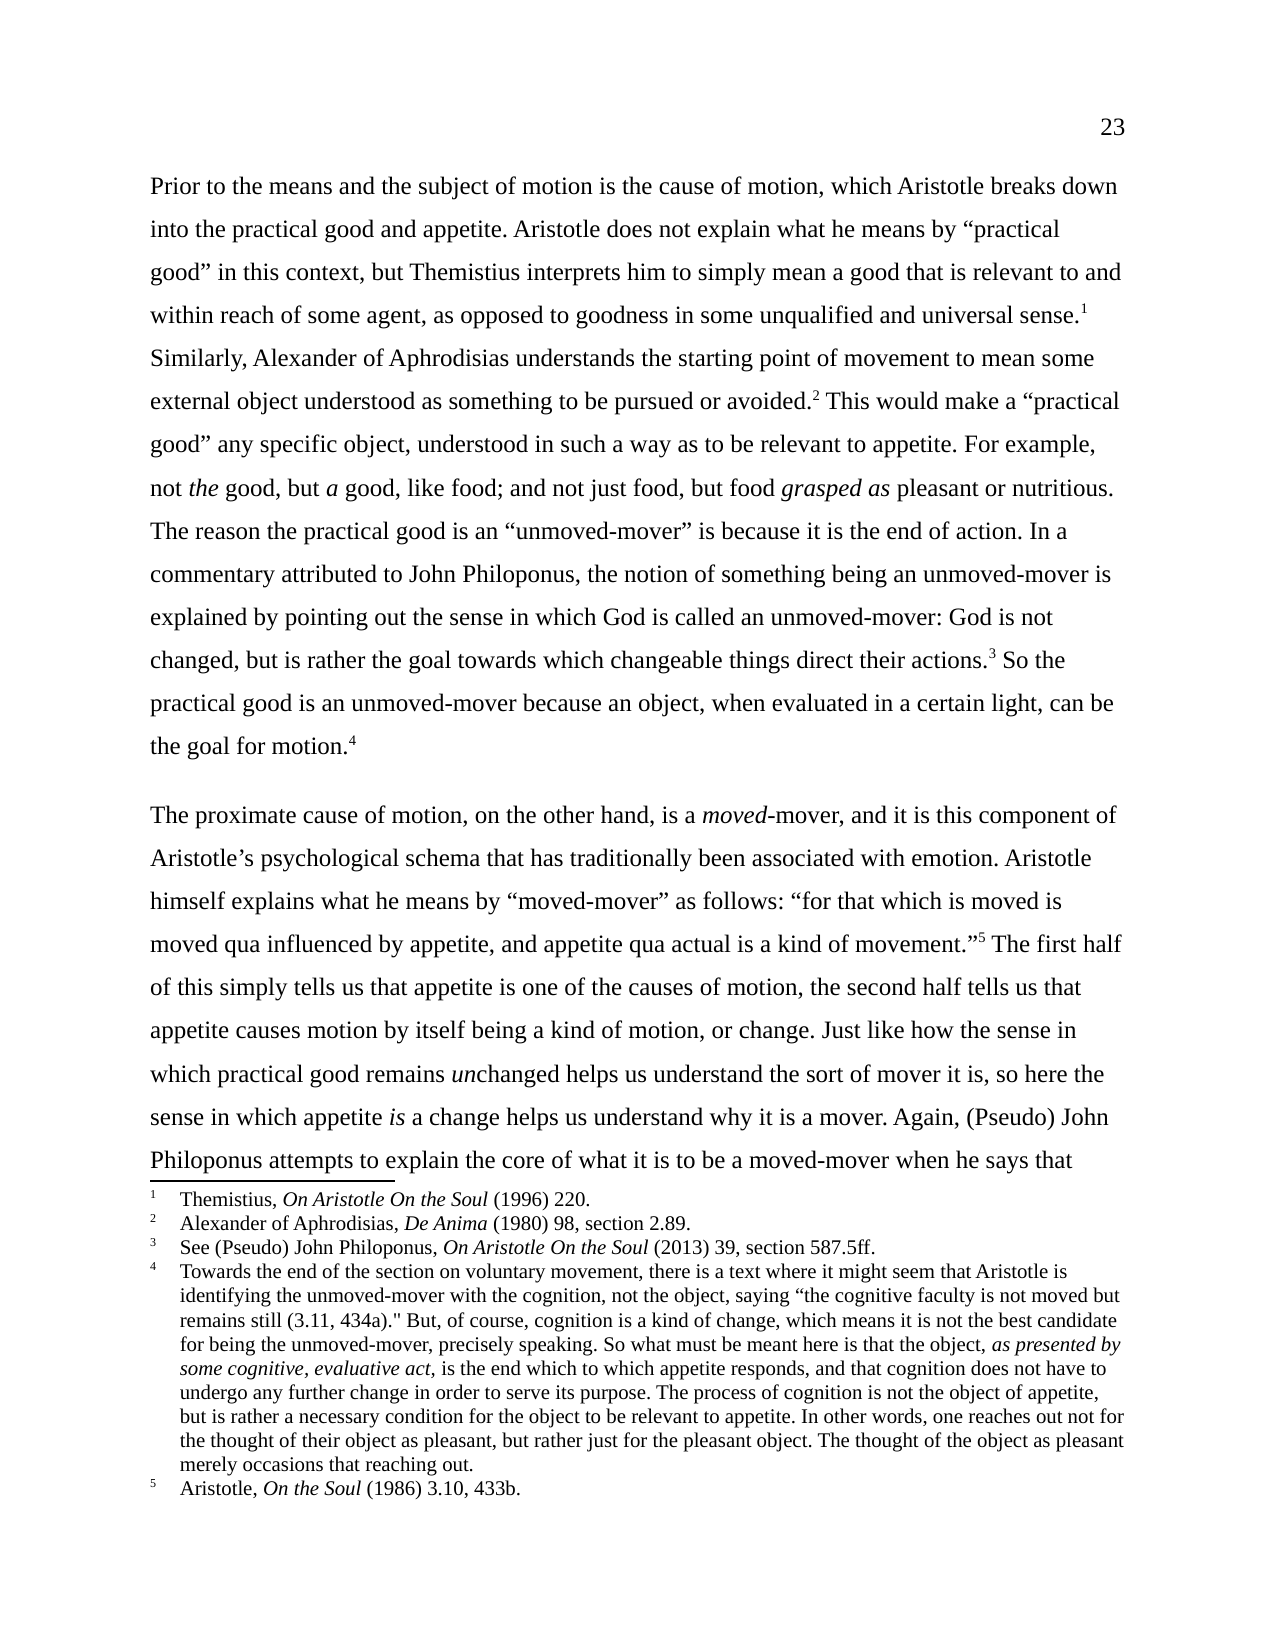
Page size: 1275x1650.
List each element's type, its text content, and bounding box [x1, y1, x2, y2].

text Towards the end of the section on voluntary movement, there is a text where it might seem that Aristotle is identifying the unmoved-mover with the cognition, not the object, saying “the cognitive faculty is not moved but remains still (3.11, 434a)." But, of course, cognition is a kind of change, which means it is not the best candidate for being the unmoved-mover, precisely speaking. So what must be meant here is that the object, as presented by some cognitive, evaluative act, is the end which to which appetite responds, and that cognition does not have to undergo any further change in order to serve its purpose. The process of cognition is not the object of appetite, but is rather a necessary condition for the object to be relevant to appetite. In other words, one reaches out not for the thought of their object as pleasant, but rather just for the pleasant object. The thought of the object as pleasant merely occasions that reaching out. [150, 1259, 1125, 1476]
text Aristotle, On the Soul (1986) 3.10, 433b. [150, 1476, 1125, 1500]
text Prior to the means and the subject of motion is the cause of motion, which Aristotle breaks down into the practical good and appetite. Aristotle does not explain what he means by “practical good” in this context, but Themistius interprets him to simply mean a good that is relevant to and within reach of some agent, as opposed to goodness in some unqualified and universal sense. Similarly, Alexander of Aphrodisias understands the starting point of movement to mean some external object understood as something to be pursued or avoided. This would make a “practical good” any specific object, understood in such a way as to be relevant to appetite. For example, not the good, but a good, like food; and not just food, but food grasped as pleasant or nutritious. The reason the practical good is an “unmoved-mover” is because it is the end of action. In a commentary attributed to John Philoponus, the notion of something being an unmoved-mover is explained by pointing out the sense in which God is called an unmoved-mover: God is not changed, but is rather the goal towards which changeable things direct their actions. So the practical good is an unmoved-mover because an object, when evaluated in a certain light, can be the goal for motion. [150, 171, 1125, 760]
text See (Pseudo) John Philoponus, On Aristotle On the Soul (2013) 39, section 587.5ff. [150, 1235, 1125, 1259]
text Alexander of Aphrodisias, De Anima (1980) 98, section 2.89. [150, 1211, 1125, 1235]
text The proximate cause of motion, on the other hand, is a moved-mover, and it is this component of Aristotle’s psychological schema that has traditionally been associated with emotion. Aristotle himself explains what he means by “moved-mover” as follows: “for that which is moved is moved qua influenced by appetite, and appetite qua actual is a kind of movement.” The first half of this simply tells us that appetite is one of the causes of motion, the second half tells us that appetite causes motion by itself being a kind of motion, or change. Just like how the sense in which practical good remains unchanged helps us understand the sort of mover it is, so here the sense in which appetite is a change helps us understand why it is a mover. Again, (Pseudo) John Philoponus attempts to explain the core of what it is to be a moved-mover when he says that [150, 800, 1125, 1174]
text Themistius, On Aristotle On the Soul (1996) 220. [150, 1187, 1125, 1211]
